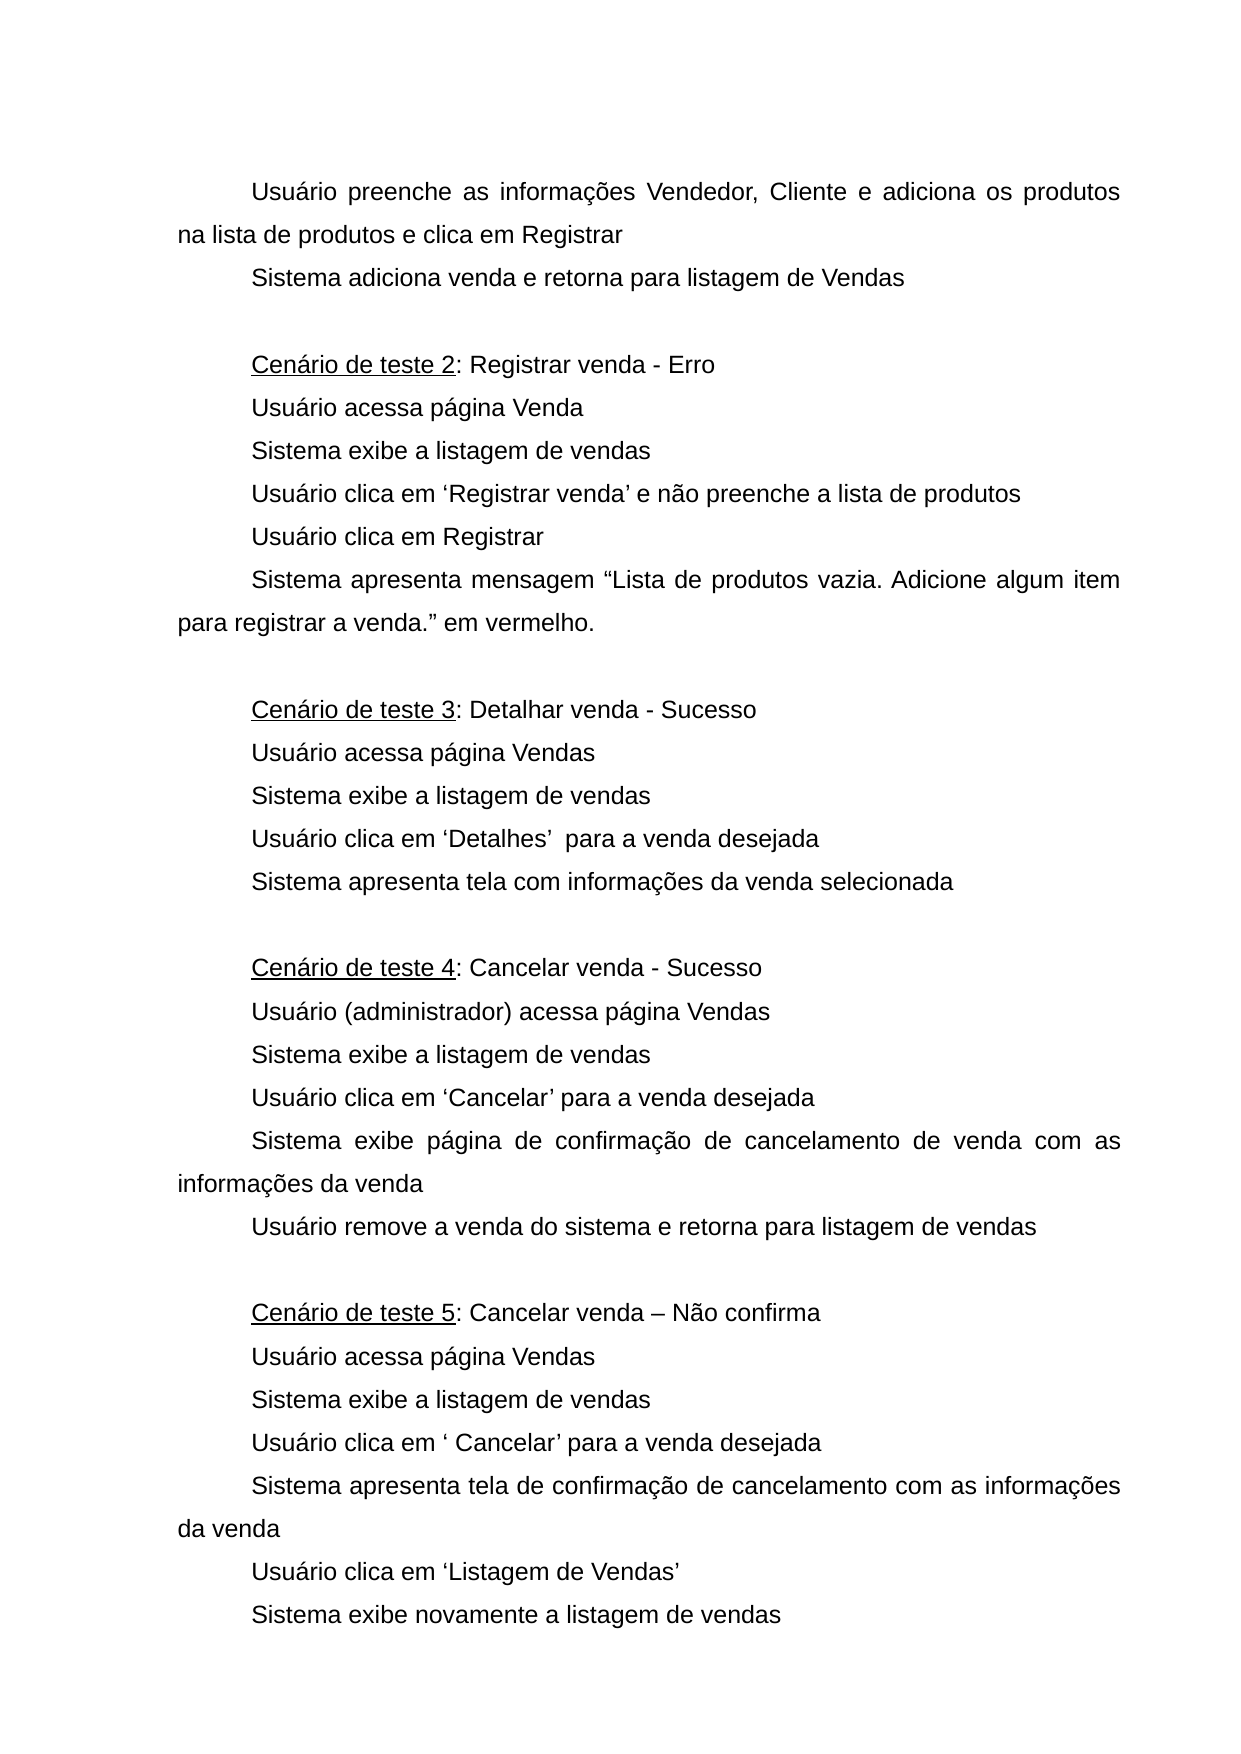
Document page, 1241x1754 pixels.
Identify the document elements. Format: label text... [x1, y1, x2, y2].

text Cenário de teste 4: Cancelar venda - Sucesso [177, 953, 1122, 982]
text Usuário (administrador) acessa página Vendas [177, 997, 1122, 1025]
text Sistema exibe novamente a listagem de vendas [177, 1600, 1122, 1629]
text Cenário de teste 2: Registrar venda - Erro [177, 350, 1122, 378]
text Sistema apresenta tela com informações da venda selecionada [177, 867, 1122, 896]
text Sistema apresenta tela de confirmação de cancelamento com as informações da venda [177, 1471, 1122, 1543]
text Usuário clica em ‘Registrar venda’ e não preenche a lista de produtos [177, 479, 1122, 508]
text Sistema apresenta mensagem “Lista de produtos vazia. Adicione algum item para registrar a venda.” em vermelho. [177, 565, 1122, 637]
text Usuário remove a venda do sistema e retorna para listagem de vendas [177, 1212, 1122, 1241]
text Sistema exibe a listagem de vendas [177, 781, 1122, 810]
text Cenário de teste 3: Detalhar venda - Sucesso [177, 695, 1122, 723]
text Sistema exibe a listagem de vendas [177, 1040, 1122, 1068]
text Usuário clica em ‘ Cancelar’ para a venda desejada [177, 1428, 1122, 1457]
text Usuário acessa página Venda [177, 393, 1122, 422]
text Usuário acessa página Vendas [177, 1342, 1122, 1370]
text Usuário clica em ‘Cancelar’ para a venda desejada [177, 1083, 1122, 1112]
text Usuário preenche as informações Vendedor, Cliente e adiciona os produtos na lista de produtos e clica em Registrar [177, 177, 1122, 249]
text Usuário clica em ‘Detalhes’ para a venda desejada [177, 824, 1122, 853]
text Sistema exibe a listagem de vendas [177, 436, 1122, 465]
text Cenário de teste 5: Cancelar venda – Não confirma [177, 1298, 1122, 1327]
text Sistema adiciona venda e retorna para listagem de Vendas [177, 263, 1122, 292]
text Usuário acessa página Vendas [177, 738, 1122, 767]
text Usuário clica em Registrar [177, 522, 1122, 551]
text Sistema exibe página de confirmação de cancelamento de venda com as informações da venda [177, 1126, 1122, 1198]
text Sistema exibe a listagem de vendas [177, 1385, 1122, 1413]
text Usuário clica em ‘Listagem de Vendas’ [177, 1557, 1122, 1586]
